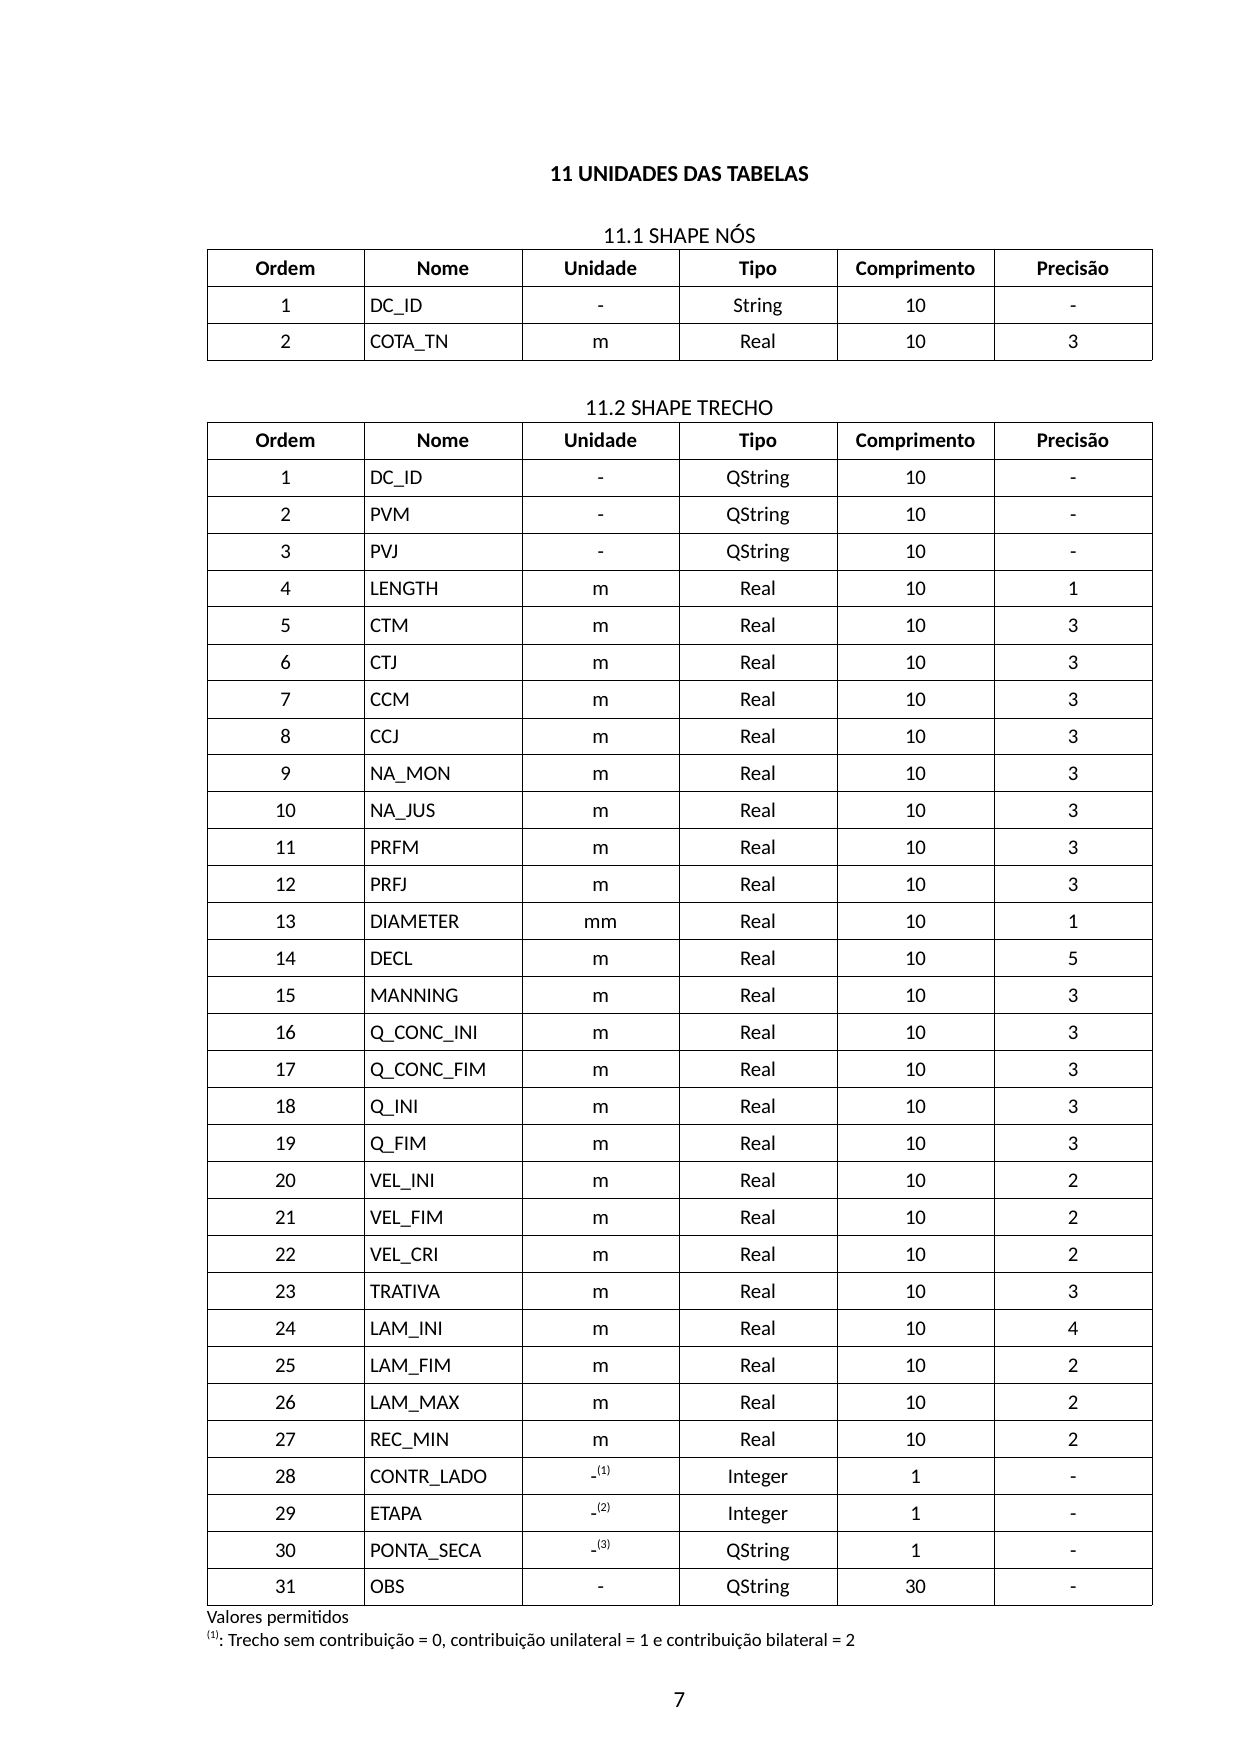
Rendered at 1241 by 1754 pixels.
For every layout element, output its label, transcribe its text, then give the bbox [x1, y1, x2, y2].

table_cell 13 [208, 903, 364, 939]
table_cell 10 [838, 1162, 994, 1198]
table_cell 10 [838, 829, 994, 865]
table_cell 2 [995, 1162, 1152, 1198]
table_cell m [523, 681, 679, 717]
table_cell Integer [680, 1495, 837, 1531]
table_cell CCJ [365, 719, 522, 754]
table_cell Real [680, 1014, 837, 1050]
table_cell 28 [208, 1458, 364, 1494]
table_cell CTM [365, 607, 522, 643]
table_cell Q_CONC_FIM [365, 1051, 522, 1087]
table_cell 10 [838, 497, 994, 532]
table_cell - [995, 1569, 1152, 1605]
table_cell 5 [995, 940, 1152, 976]
table_cell 30 [838, 1569, 994, 1605]
table_cell 26 [208, 1384, 364, 1420]
table_cell m [523, 1125, 679, 1161]
table_cell OBS [365, 1569, 522, 1605]
table_cell Real [680, 719, 837, 754]
table_cell - [523, 287, 679, 323]
table_cell 3 [208, 534, 364, 569]
table_cell 24 [208, 1310, 364, 1346]
table_cell 9 [208, 755, 364, 791]
table_cell 2 [995, 1421, 1152, 1457]
table_cell DC_ID [365, 287, 522, 323]
table_cell 10 [838, 1125, 994, 1161]
table_cell 16 [208, 1014, 364, 1050]
table_cell 1 [838, 1458, 994, 1494]
table_cell MANNING [365, 977, 522, 1013]
table_cell 25 [208, 1347, 364, 1383]
table_cell - [995, 534, 1152, 569]
table_cell 19 [208, 1125, 364, 1161]
table_cell 3 [995, 1051, 1152, 1087]
table_cell 27 [208, 1421, 364, 1457]
table_cell m [523, 977, 679, 1013]
table_cell REC_MIN [365, 1421, 522, 1457]
table_cell LAM_MAX [365, 1384, 522, 1420]
table_cell - [995, 1495, 1152, 1531]
table_cell PRFM [365, 829, 522, 865]
table_cell 3 [995, 829, 1152, 865]
table_header Ordem [208, 423, 364, 458]
table_cell 10 [838, 287, 994, 323]
table_cell Real [680, 1421, 837, 1457]
table_cell 8 [208, 719, 364, 754]
table_cell Real [680, 1273, 837, 1309]
table_cell Real [680, 607, 837, 643]
table_cell - [523, 460, 679, 496]
table_cell m [523, 607, 679, 643]
table_cell 3 [995, 792, 1152, 828]
table_cell 2 [995, 1199, 1152, 1235]
table_cell Real [680, 977, 837, 1013]
table_cell 7 [208, 681, 364, 717]
table_header Unidade [523, 250, 679, 286]
table_cell 10 [838, 792, 994, 828]
table_cell m [523, 940, 679, 976]
table_cell -(2) [523, 1495, 679, 1531]
table_cell 1 [208, 287, 364, 323]
table_cell 2 [208, 497, 364, 532]
table_cell 3 [995, 607, 1152, 643]
table_cell 1 [995, 571, 1152, 606]
subtitle SHAPE trecho [207, 393, 1152, 422]
table_cell 10 [838, 645, 994, 680]
table_cell m [523, 324, 679, 360]
table_cell 10 [838, 903, 994, 939]
table_cell Real [680, 755, 837, 791]
table_cell 10 [838, 977, 994, 1013]
table_cell mm [523, 903, 679, 939]
table_cell Q_FIM [365, 1125, 522, 1161]
table_cell Real [680, 829, 837, 865]
table_cell 17 [208, 1051, 364, 1087]
table_cell 3 [995, 645, 1152, 680]
table_cell Integer [680, 1458, 837, 1494]
table_cell 10 [838, 1421, 994, 1457]
table_cell VEL_CRI [365, 1236, 522, 1272]
table_cell COTA_TN [365, 324, 522, 360]
table_cell - [523, 1569, 679, 1605]
table_cell 23 [208, 1273, 364, 1309]
table_cell m [523, 645, 679, 680]
table_cell DECL [365, 940, 522, 976]
table_cell 2 [995, 1384, 1152, 1420]
table_header Nome [365, 423, 522, 458]
table_cell CONTR_LADO [365, 1458, 522, 1494]
table_cell LAM_FIM [365, 1347, 522, 1383]
table_cell Real [680, 792, 837, 828]
table_cell m [523, 755, 679, 791]
table_cell - [523, 534, 679, 569]
table_cell m [523, 792, 679, 828]
table_cell QString [680, 460, 837, 496]
table_cell Real [680, 324, 837, 360]
table_cell 4 [208, 571, 364, 606]
table_cell Q_CONC_INI [365, 1014, 522, 1050]
table_cell 10 [838, 755, 994, 791]
table_cell 10 [838, 1384, 994, 1420]
table_cell TRATIVA [365, 1273, 522, 1309]
table_cell m [523, 1088, 679, 1124]
table_cell DC_ID [365, 460, 522, 496]
text Valores permitidos [207, 1606, 1152, 1628]
table_cell 18 [208, 1088, 364, 1124]
table_cell VEL_INI [365, 1162, 522, 1198]
table_cell 2 [208, 324, 364, 360]
table_cell 10 [838, 940, 994, 976]
table_cell 10 [838, 571, 994, 606]
table_cell 1 [208, 460, 364, 496]
table_header Comprimento [838, 250, 994, 286]
table_cell QString [680, 497, 837, 532]
table_cell 5 [208, 607, 364, 643]
table_cell 3 [995, 1014, 1152, 1050]
table_cell 10 [838, 1014, 994, 1050]
table_cell 6 [208, 645, 364, 680]
table_cell Real [680, 1051, 837, 1087]
table_cell - [523, 497, 679, 532]
table_cell PONTA_SECA [365, 1532, 522, 1568]
table_cell 3 [995, 866, 1152, 902]
table_cell 10 [838, 534, 994, 569]
table_cell -(1) [523, 1458, 679, 1494]
table_cell 10 [838, 1347, 994, 1383]
table_header Unidade [523, 423, 679, 458]
table_cell Real [680, 645, 837, 680]
table_header Tipo [680, 423, 837, 458]
table_cell m [523, 1273, 679, 1309]
table_cell String [680, 287, 837, 323]
table_cell Real [680, 681, 837, 717]
table_cell 21 [208, 1199, 364, 1235]
table_cell ETAPA [365, 1495, 522, 1531]
table_cell m [523, 571, 679, 606]
table_cell 10 [838, 1236, 994, 1272]
table_cell m [523, 1347, 679, 1383]
table_cell 1 [838, 1532, 994, 1568]
table_cell 14 [208, 940, 364, 976]
table_cell CTJ [365, 645, 522, 680]
table_cell QString [680, 1532, 837, 1568]
table_cell LAM_INI [365, 1310, 522, 1346]
table_cell Real [680, 866, 837, 902]
table_cell m [523, 1384, 679, 1420]
subtitle UNIDADES DAS TABELAS [207, 159, 1152, 187]
table_cell Real [680, 1199, 837, 1235]
table_cell 12 [208, 866, 364, 902]
table_cell 10 [838, 1199, 994, 1235]
table_cell 2 [995, 1236, 1152, 1272]
table_cell 10 [838, 1273, 994, 1309]
table_cell NA_MON [365, 755, 522, 791]
table_cell QString [680, 534, 837, 569]
table_cell Real [680, 571, 837, 606]
table_cell Real [680, 940, 837, 976]
table_cell m [523, 1199, 679, 1235]
text (1): Trecho sem contribuição = 0, contribuição unilateral = 1 e contribuição bilateral = 2 [207, 1628, 1152, 1651]
table_cell 3 [995, 1088, 1152, 1124]
table_cell 10 [838, 460, 994, 496]
table_cell LENGTH [365, 571, 522, 606]
table_cell 2 [995, 1347, 1152, 1383]
table_cell m [523, 866, 679, 902]
table_cell 22 [208, 1236, 364, 1272]
table_cell PVJ [365, 534, 522, 569]
table_cell 1 [838, 1495, 994, 1531]
table_cell QString [680, 1569, 837, 1605]
table_cell m [523, 1421, 679, 1457]
table_cell Real [680, 1125, 837, 1161]
table_cell 10 [838, 1051, 994, 1087]
table_header Tipo [680, 250, 837, 286]
table_header Nome [365, 250, 522, 286]
table_cell Real [680, 903, 837, 939]
table_cell 1 [995, 903, 1152, 939]
table_cell 10 [838, 324, 994, 360]
table_header Comprimento [838, 423, 994, 458]
table_cell m [523, 1236, 679, 1272]
table_cell 3 [995, 1125, 1152, 1161]
table_cell PRFJ [365, 866, 522, 902]
table_cell - [995, 287, 1152, 323]
table_cell PVM [365, 497, 522, 532]
table_cell 10 [838, 866, 994, 902]
table_cell 10 [838, 681, 994, 717]
table_cell 29 [208, 1495, 364, 1531]
table_cell 3 [995, 1273, 1152, 1309]
table_cell CCM [365, 681, 522, 717]
table_cell 10 [838, 719, 994, 754]
table_cell - [995, 1458, 1152, 1494]
table_cell 11 [208, 829, 364, 865]
table_cell 3 [995, 324, 1152, 360]
table_cell m [523, 829, 679, 865]
table_cell m [523, 719, 679, 754]
table_cell Real [680, 1236, 837, 1272]
table_cell 3 [995, 977, 1152, 1013]
table_cell - [995, 497, 1152, 532]
table_cell VEL_FIM [365, 1199, 522, 1235]
table_cell - [995, 1532, 1152, 1568]
subtitle SHAPE NÓS [207, 221, 1152, 249]
table_cell 10 [208, 792, 364, 828]
table_cell 3 [995, 681, 1152, 717]
table_cell 20 [208, 1162, 364, 1198]
table_header Precisão [995, 423, 1152, 458]
table_cell 3 [995, 719, 1152, 754]
table_cell Real [680, 1384, 837, 1420]
table_cell 10 [838, 1310, 994, 1346]
table_cell Q_INI [365, 1088, 522, 1124]
table_cell NA_JUS [365, 792, 522, 828]
table_cell Real [680, 1088, 837, 1124]
table_cell DIAMETER [365, 903, 522, 939]
table_cell - [995, 460, 1152, 496]
table_header Precisão [995, 250, 1152, 286]
table_cell 15 [208, 977, 364, 1013]
table_cell Real [680, 1310, 837, 1346]
table_cell 4 [995, 1310, 1152, 1346]
table_cell 3 [995, 755, 1152, 791]
table_cell m [523, 1014, 679, 1050]
table_header Ordem [208, 250, 364, 286]
table_cell 30 [208, 1532, 364, 1568]
table_cell m [523, 1051, 679, 1087]
table_cell m [523, 1162, 679, 1198]
table_cell Real [680, 1347, 837, 1383]
table_cell 10 [838, 607, 994, 643]
table_cell m [523, 1310, 679, 1346]
table_cell 10 [838, 1088, 994, 1124]
table_cell 31 [208, 1569, 364, 1605]
table_cell -(3) [523, 1532, 679, 1568]
table_cell Real [680, 1162, 837, 1198]
